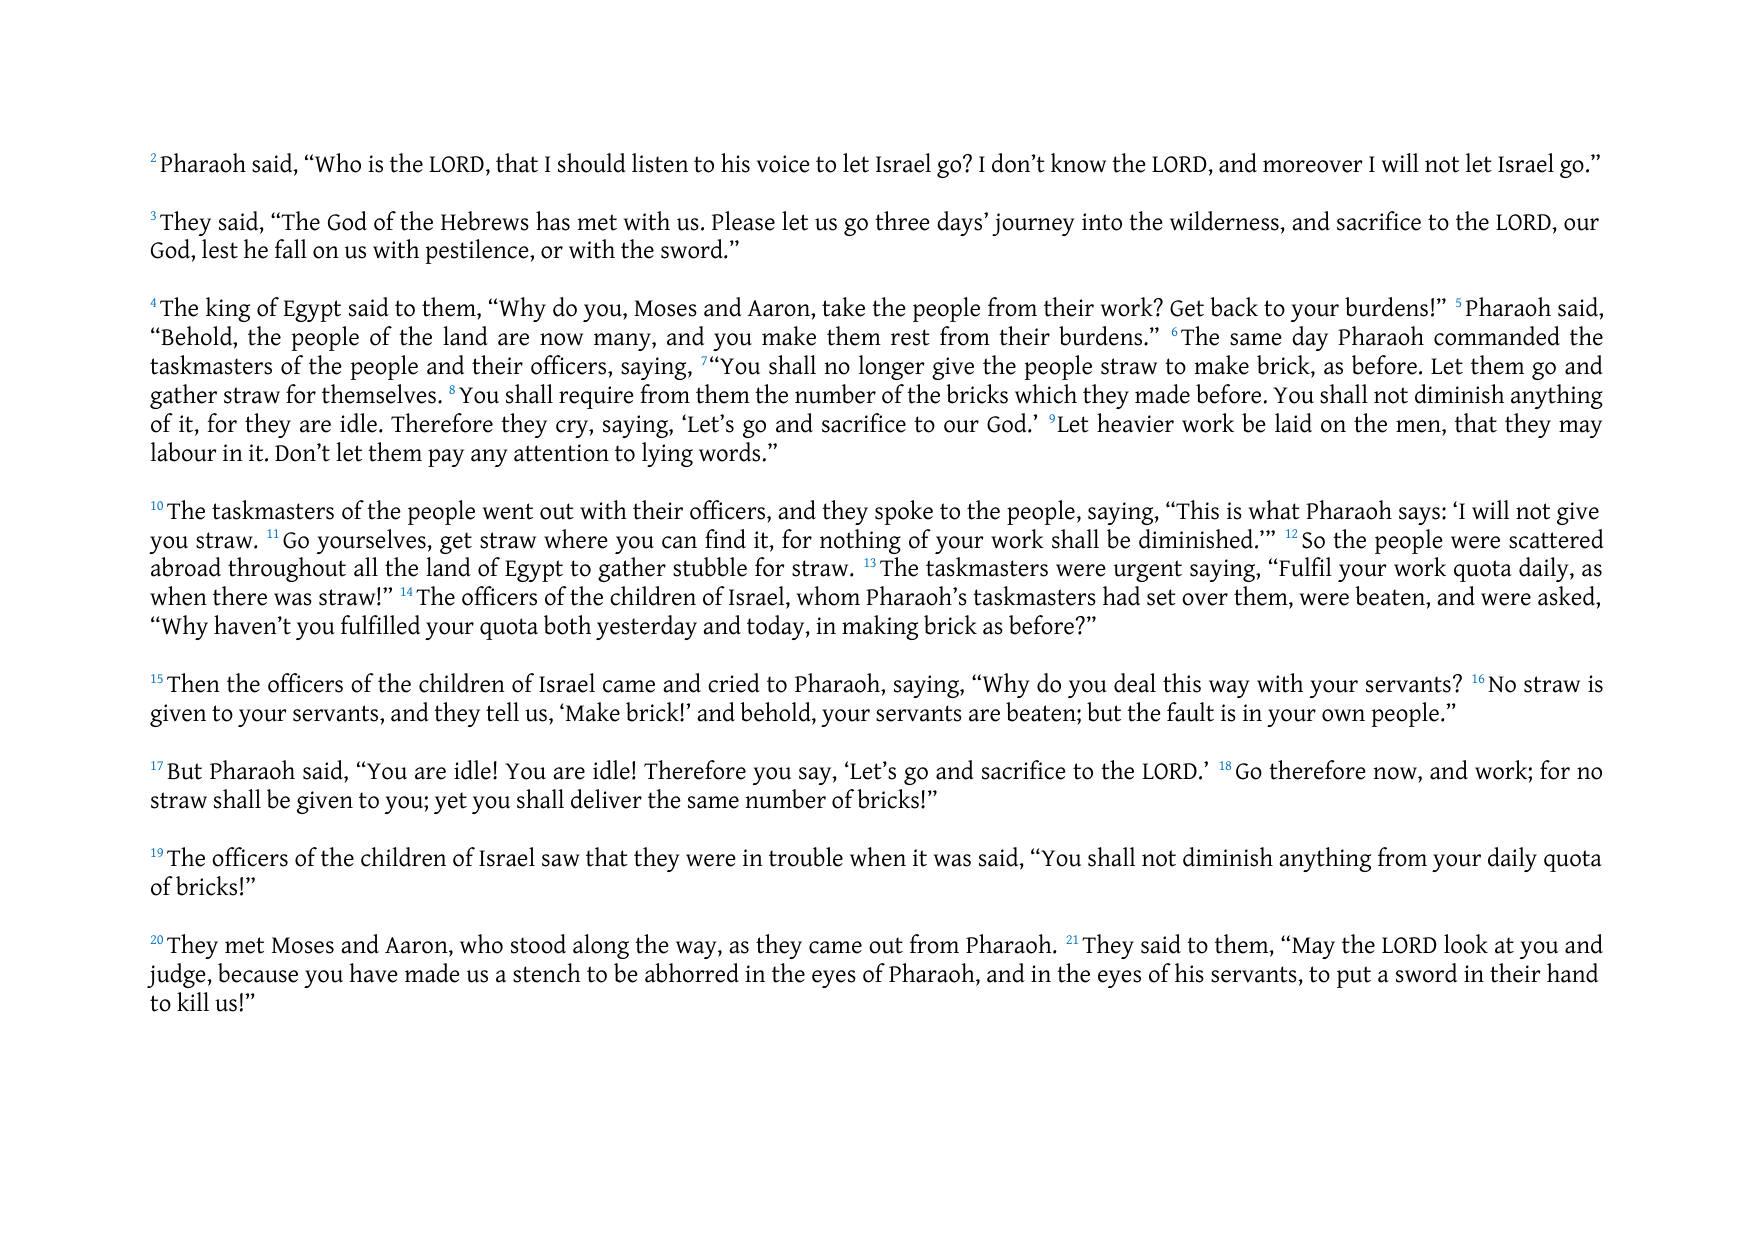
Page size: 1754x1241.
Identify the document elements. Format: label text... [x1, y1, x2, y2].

text 17 But Pharaoh said, “You are idle! You are idle! Therefore you say, ‘Let’s go and sacrifice to the LORD.’ 18 Go therefore now, and work; for no straw shall be given to you; yet you shall deliver the same number of bricks!” [150, 757, 1604, 815]
text 10 The taskmasters of the people went out with their officers, and they spoke to the people, saying, “This is what Pharaoh says: ‘I will not give you straw. 11 Go yourselves, get straw where you can find it, for nothing of your work shall be diminished.’” 12 So the people were scattered abroad throughout all the land of Egypt to gather stubble for straw. 13 The taskmasters were urgent saying, “Fulfil your work quota daily, as when there was straw!” 14 The officers of the children of Israel, whom Pharaoh’s taskmasters had set over them, were beaten, and were asked, “Why haven’t you fulfilled your quota both yesterday and today, in making brick as before?” [150, 497, 1604, 641]
text 20 They met Moses and Aaron, who stood along the way, as they came out from Pharaoh. 21 They said to them, “May the LORD look at you and judge, because you have made us a stench to be abhorred in the eyes of Pharaoh, and in the eyes of his servants, to put a sword in their hand to kill us!” [150, 931, 1604, 1018]
text 4 The king of Egypt said to them, “Why do you, Moses and Aaron, take the people from their work? Get back to your burdens!” 5 Pharaoh said, “Behold, the people of the land are now many, and you make them rest from their burdens.” 6 The same day Pharaoh commanded the taskmasters of the people and their officers, saying, 7 “You shall no longer give the people straw to make brick, as before. Let them go and gather straw for themselves. 8 You shall require from them the number of the bricks which they made before. You shall not diminish anything of it, for they are idle. Therefore they cry, saying, ‘Let’s go and sacrifice to our God.’ 9 Let heavier work be laid on the men, that they may labour in it. Don’t let them pay any attention to lying words.” [150, 295, 1604, 468]
text 15 Then the officers of the children of Israel came and cried to Pharaoh, saying, “Why do you deal this way with your servants? 16 No straw is given to your servants, and they tell us, ‘Make brick!’ and behold, your servants are beaten; but the fault is in your own people.” [150, 671, 1604, 728]
text 2 Pharaoh said, “Who is the LORD, that I should listen to his voice to let Israel go? I don’t know the LORD, and moreover I will not let Israel go.” [150, 150, 1604, 179]
text 3 They said, “The God of the Hebrews has met with us. Please let us go three days’ journey into the wilderness, and sacrifice to the LORD, our God, lest he fall on us with pestilence, or with the sword.” [150, 208, 1604, 266]
text 19 The officers of the children of Israel saw that they were in trouble when it was said, “You shall not diminish anything from your daily quota of bricks!” [150, 844, 1604, 902]
